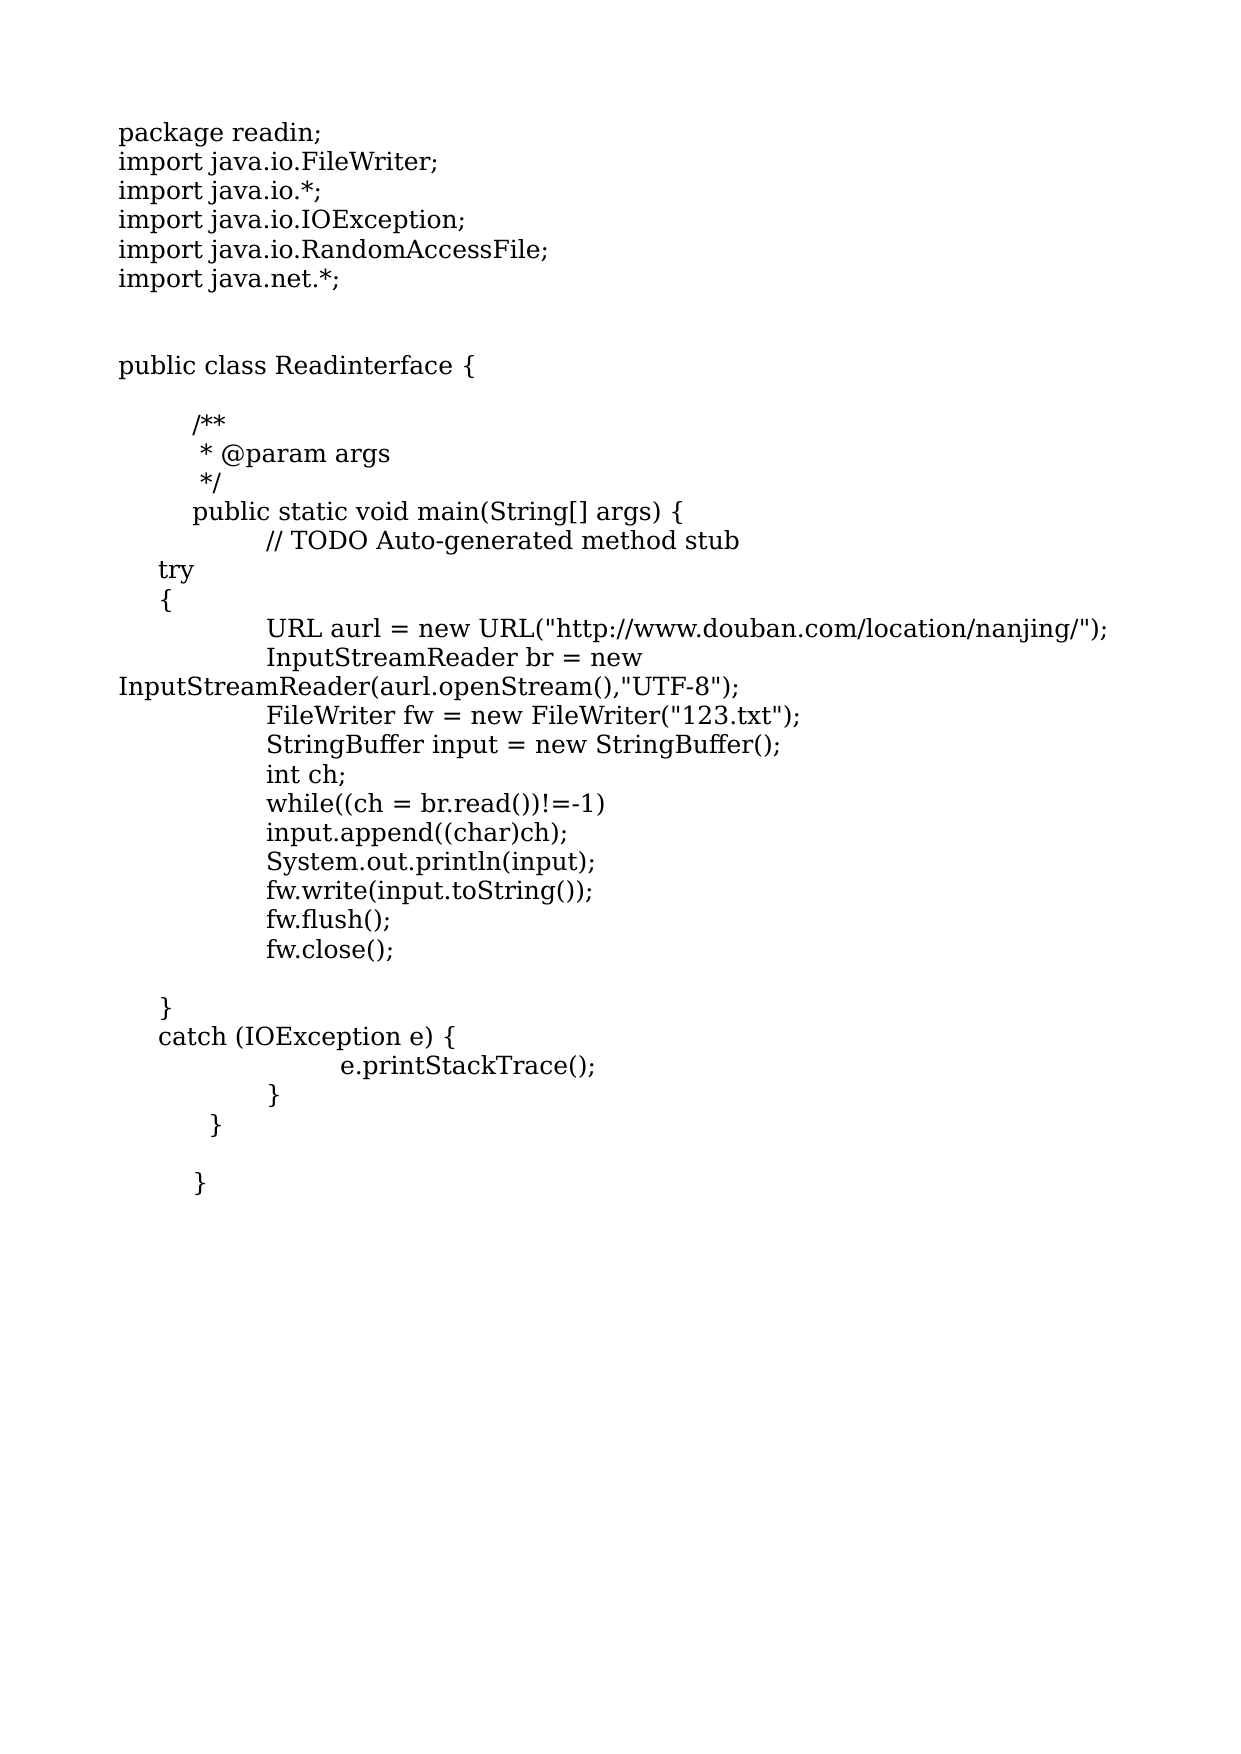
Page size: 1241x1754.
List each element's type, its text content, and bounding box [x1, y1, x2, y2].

text while((ch = br.read())!=-1) [118, 789, 1122, 818]
text import java.io.FileWriter; [118, 147, 1122, 176]
text import java.net.*; [118, 264, 1122, 293]
text e.printStackTrace(); [118, 1051, 1122, 1081]
text } [118, 1110, 1122, 1139]
text import java.io.IOException; [118, 206, 1122, 235]
text URL aurl = new URL("http://www.douban.com/location/nanjing/"); [118, 614, 1122, 643]
text fw.close(); [118, 935, 1122, 964]
text FileWriter fw = new FileWriter("123.txt"); [118, 701, 1122, 731]
text /** [118, 410, 1122, 439]
text fw.write(input.toString()); [118, 876, 1122, 906]
text public class Readinterface { [118, 351, 1122, 381]
text try [118, 556, 1122, 585]
text * @param args [118, 439, 1122, 468]
text InputStreamReader br = new InputStreamReader(aurl.openStream(),"UTF-8"); [118, 643, 1122, 701]
text input.append((char)ch); [118, 818, 1122, 847]
text { [118, 585, 1122, 614]
text import java.io.RandomAccessFile; [118, 235, 1122, 264]
text StringBuffer input = new StringBuffer(); [118, 731, 1122, 760]
text } [118, 993, 1122, 1022]
text */ [118, 468, 1122, 497]
text } [118, 1168, 1122, 1197]
text // TODO Auto-generated method stub [118, 526, 1122, 556]
text } [118, 1081, 1122, 1110]
text package readin; [118, 118, 1122, 147]
text public static void main(String[] args) { [118, 497, 1122, 526]
text fw.flush(); [118, 906, 1122, 935]
text catch (IOException e) { [118, 1022, 1122, 1051]
text System.out.println(input); [118, 847, 1122, 876]
text int ch; [118, 760, 1122, 789]
text import java.io.*; [118, 176, 1122, 206]
